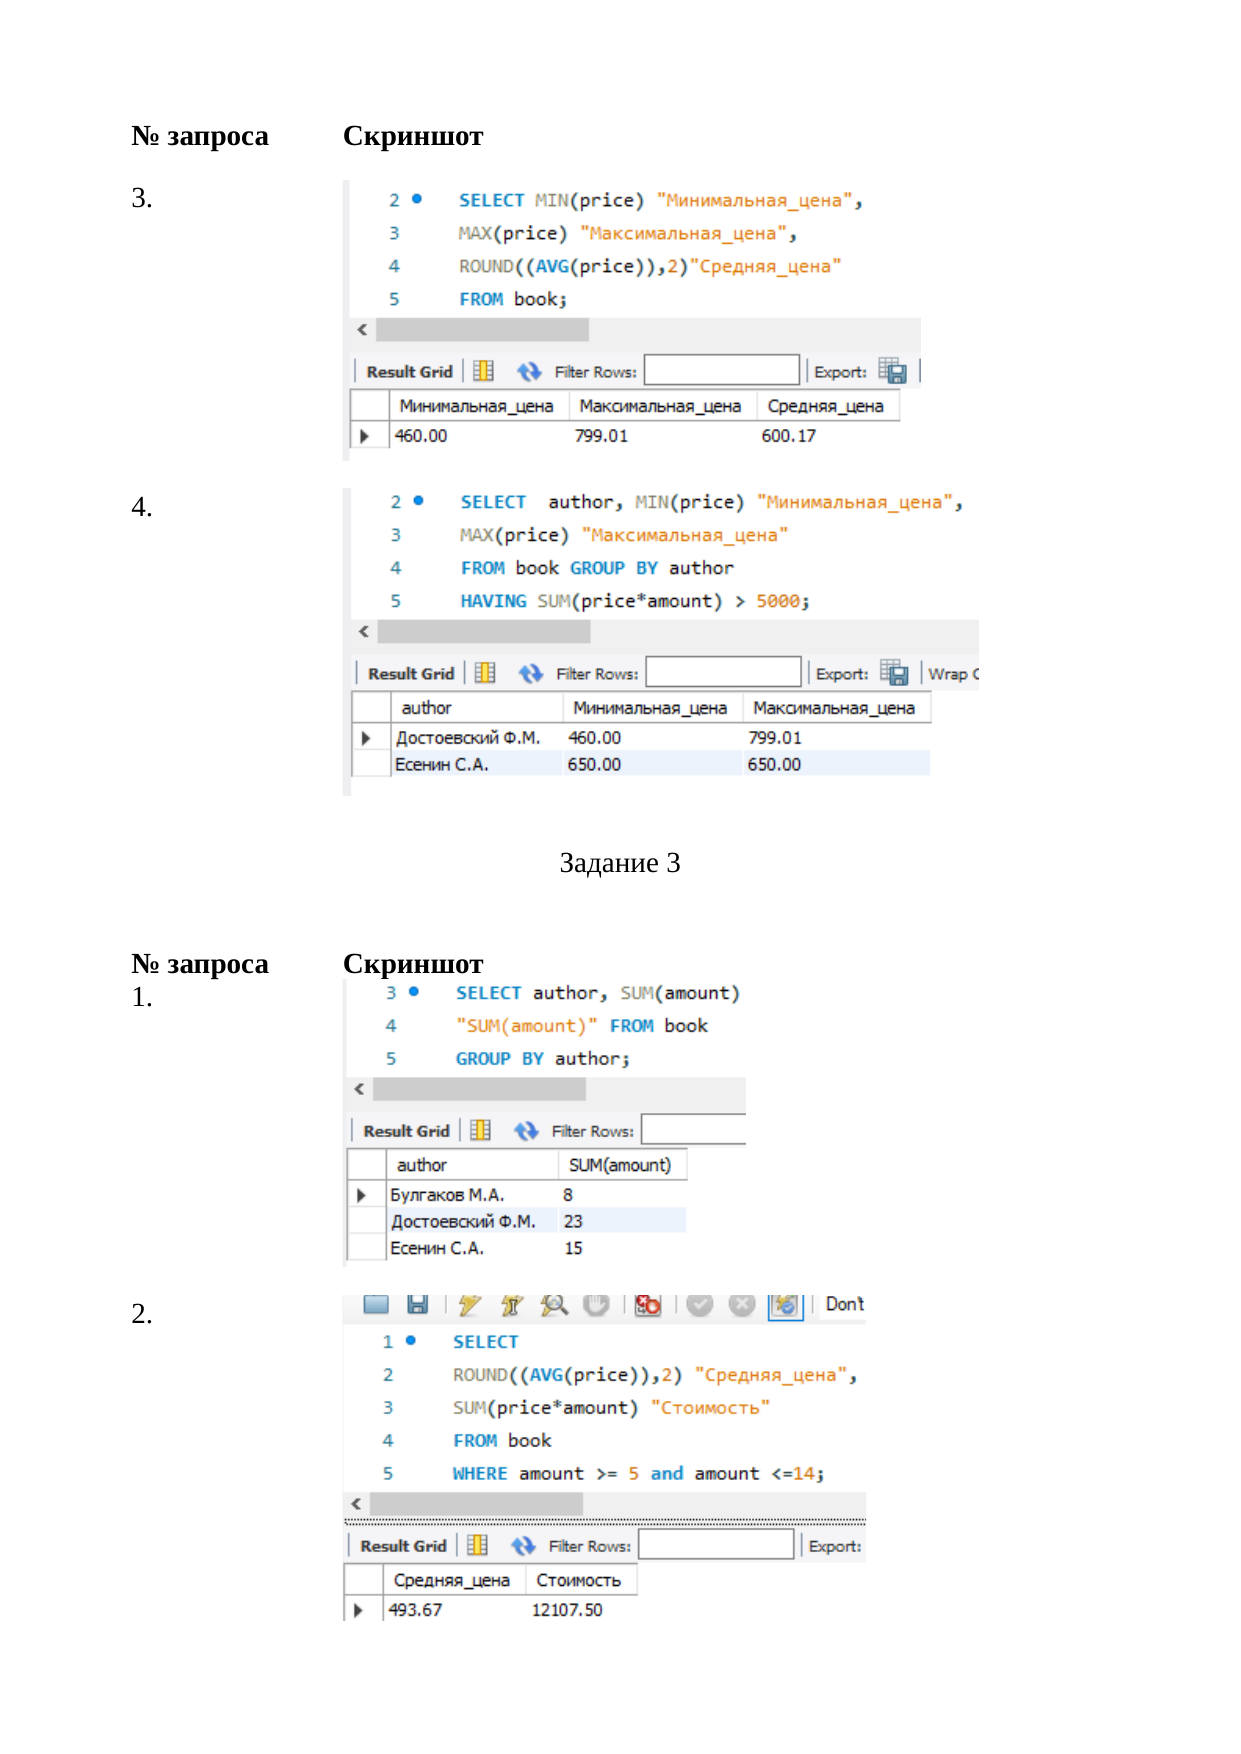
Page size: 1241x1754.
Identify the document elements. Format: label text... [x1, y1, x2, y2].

table_cell [330, 980, 1122, 1296]
table_cell [330, 489, 342, 795]
table_cell 2. [118, 1296, 330, 1621]
table_header № запроса [118, 946, 330, 979]
table_header Скриншот [330, 118, 1122, 152]
picture [342, 979, 746, 1267]
table_cell 4. [118, 489, 330, 795]
picture [342, 1295, 867, 1621]
picture [342, 180, 921, 461]
table_cell 1. [118, 980, 330, 1296]
table_cell [330, 180, 1122, 489]
table_cell [979, 489, 1122, 795]
table_cell [330, 1296, 342, 1621]
table_cell [330, 152, 1122, 180]
table_cell [867, 1296, 1122, 1621]
table_header № запроса [118, 118, 330, 152]
table_cell 3. [118, 180, 330, 489]
picture [342, 488, 979, 796]
table_cell [118, 152, 330, 180]
table_header Скриншот [330, 946, 1122, 979]
text Задание 3 [118, 845, 1122, 879]
